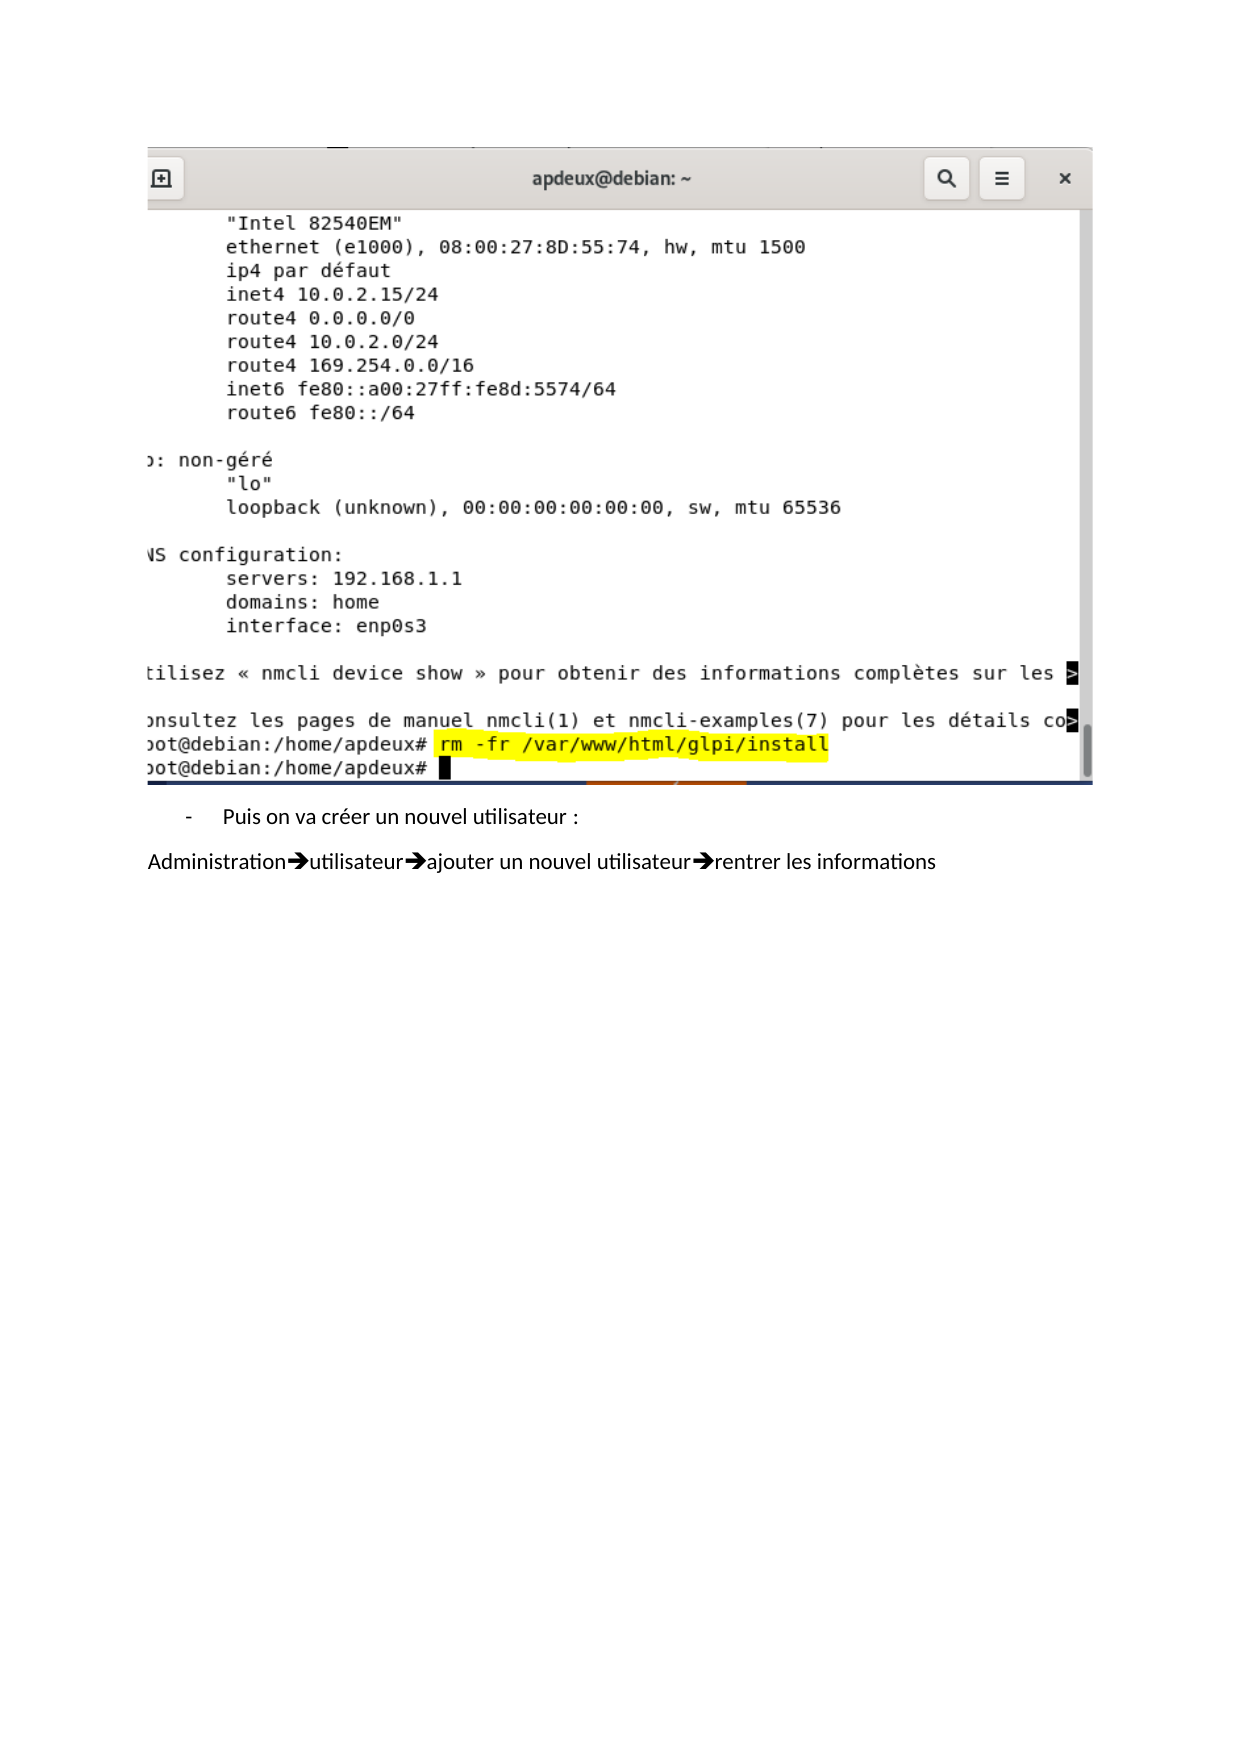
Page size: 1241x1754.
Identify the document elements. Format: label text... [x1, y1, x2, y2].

text Administrationutilisateurajouter un nouvel utilisateurrentrer les informations [148, 847, 1093, 875]
list Puis on va créer un nouvel utilisateur : [185, 802, 1093, 830]
